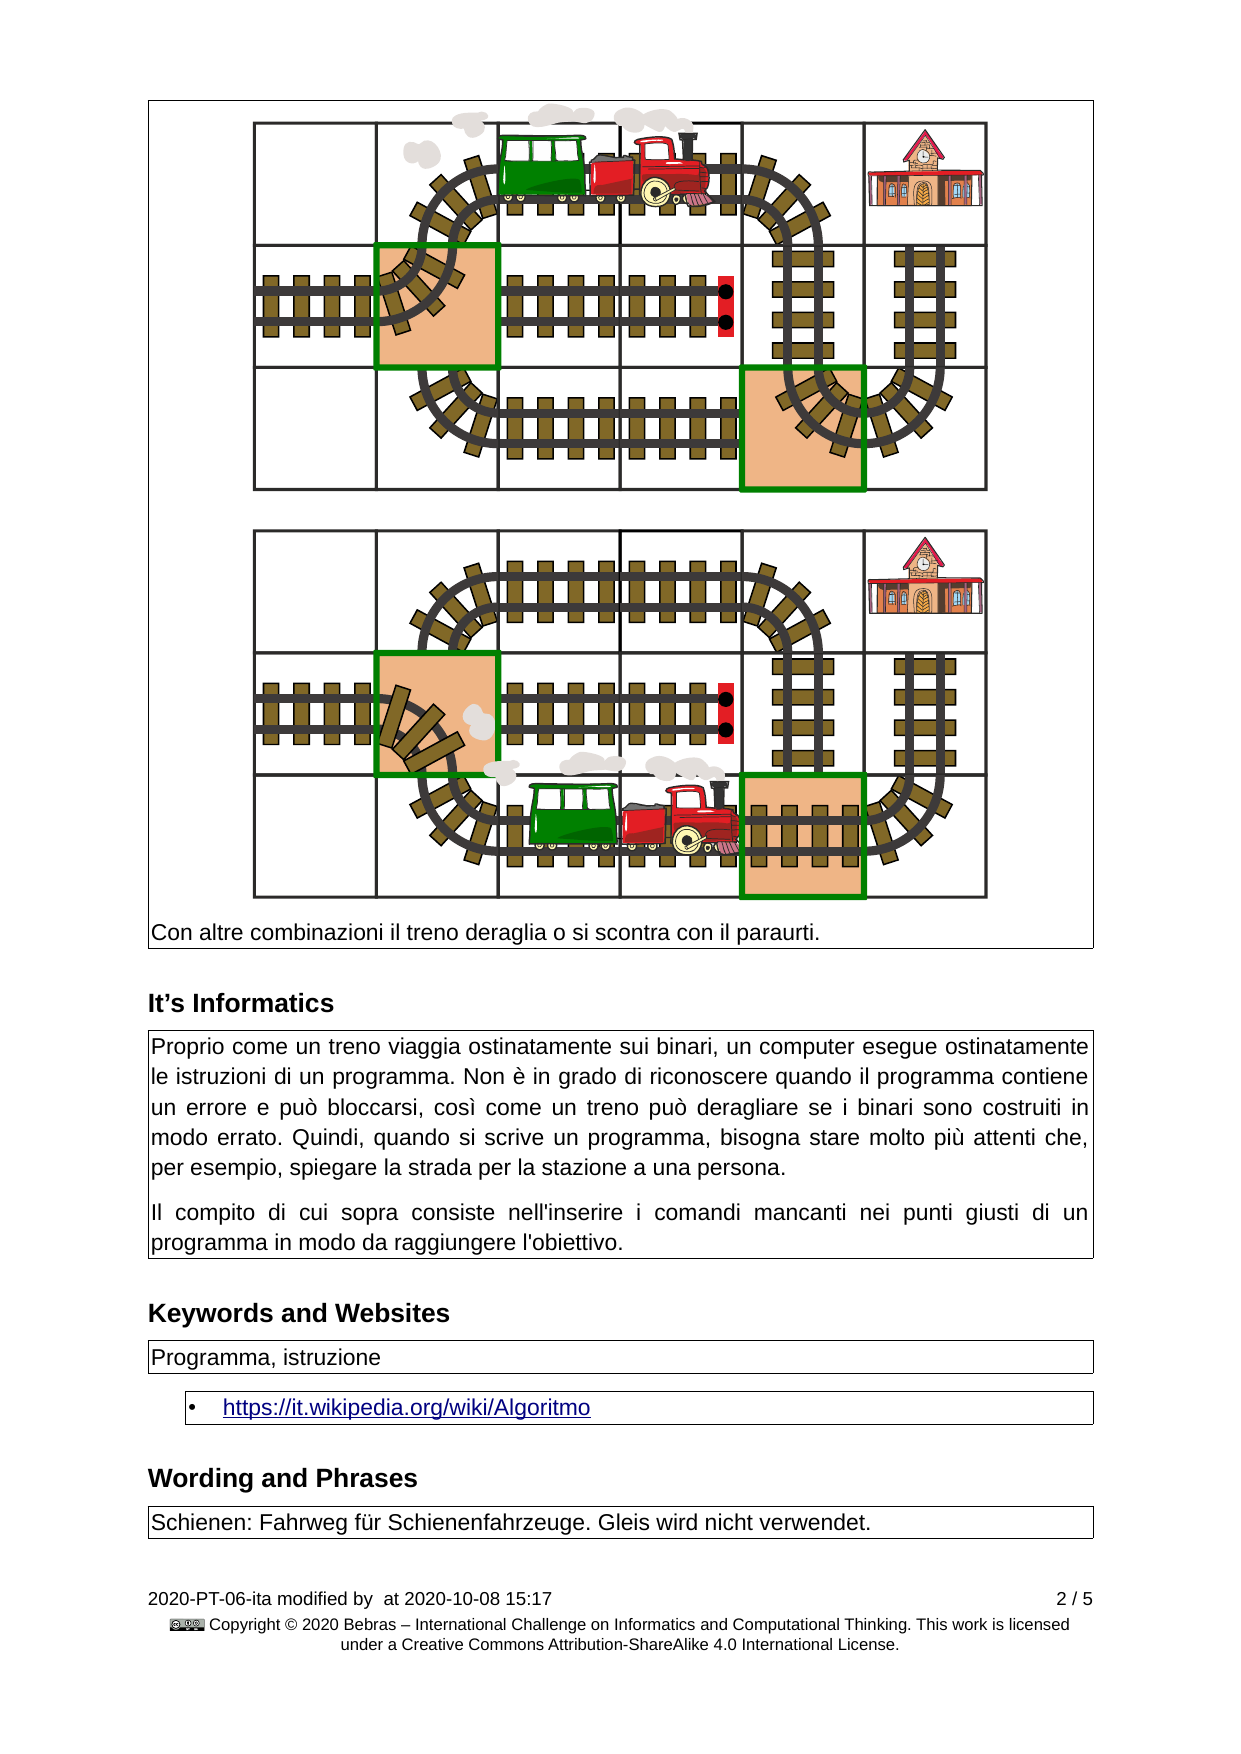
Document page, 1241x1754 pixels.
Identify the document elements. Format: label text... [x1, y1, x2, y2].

text Il compito di cui sopra consiste nell'inserire i comandi mancanti nei punti giusti di un programma in modo da raggiungere l'obiettivo. [149, 1196, 1093, 1258]
list https://it.wikipedia.org/wiki/Algoritmo [186, 1392, 1093, 1424]
subtitle Keywords and Websites [148, 1298, 1093, 1328]
text Proprio come un treno viaggia ostinatamente sui binari, un computer esegue ostinatamente le istruzioni di un programma. Non è in grado di riconoscere quando il programma contiene un errore e può bloccarsi, così come un treno può deragliare se i binari sono costruiti in modo errato. Quindi, quando si scrive un programma, bisogna stare molto più attenti che, per esempio, spiegare la strada per la stazione a una persona. [149, 1031, 1093, 1180]
text Schienen: Fahrweg für Schienenfahrzeuge. Gleis wird nicht verwendet. [149, 1507, 1093, 1538]
subtitle It’s Informatics [148, 987, 1093, 1018]
text Programma, istruzione [149, 1341, 1093, 1373]
subtitle Wording and Phrases [148, 1463, 1093, 1493]
text Con altre combinazioni il treno deraglia o si scontra con il paraurti. [149, 916, 1093, 948]
